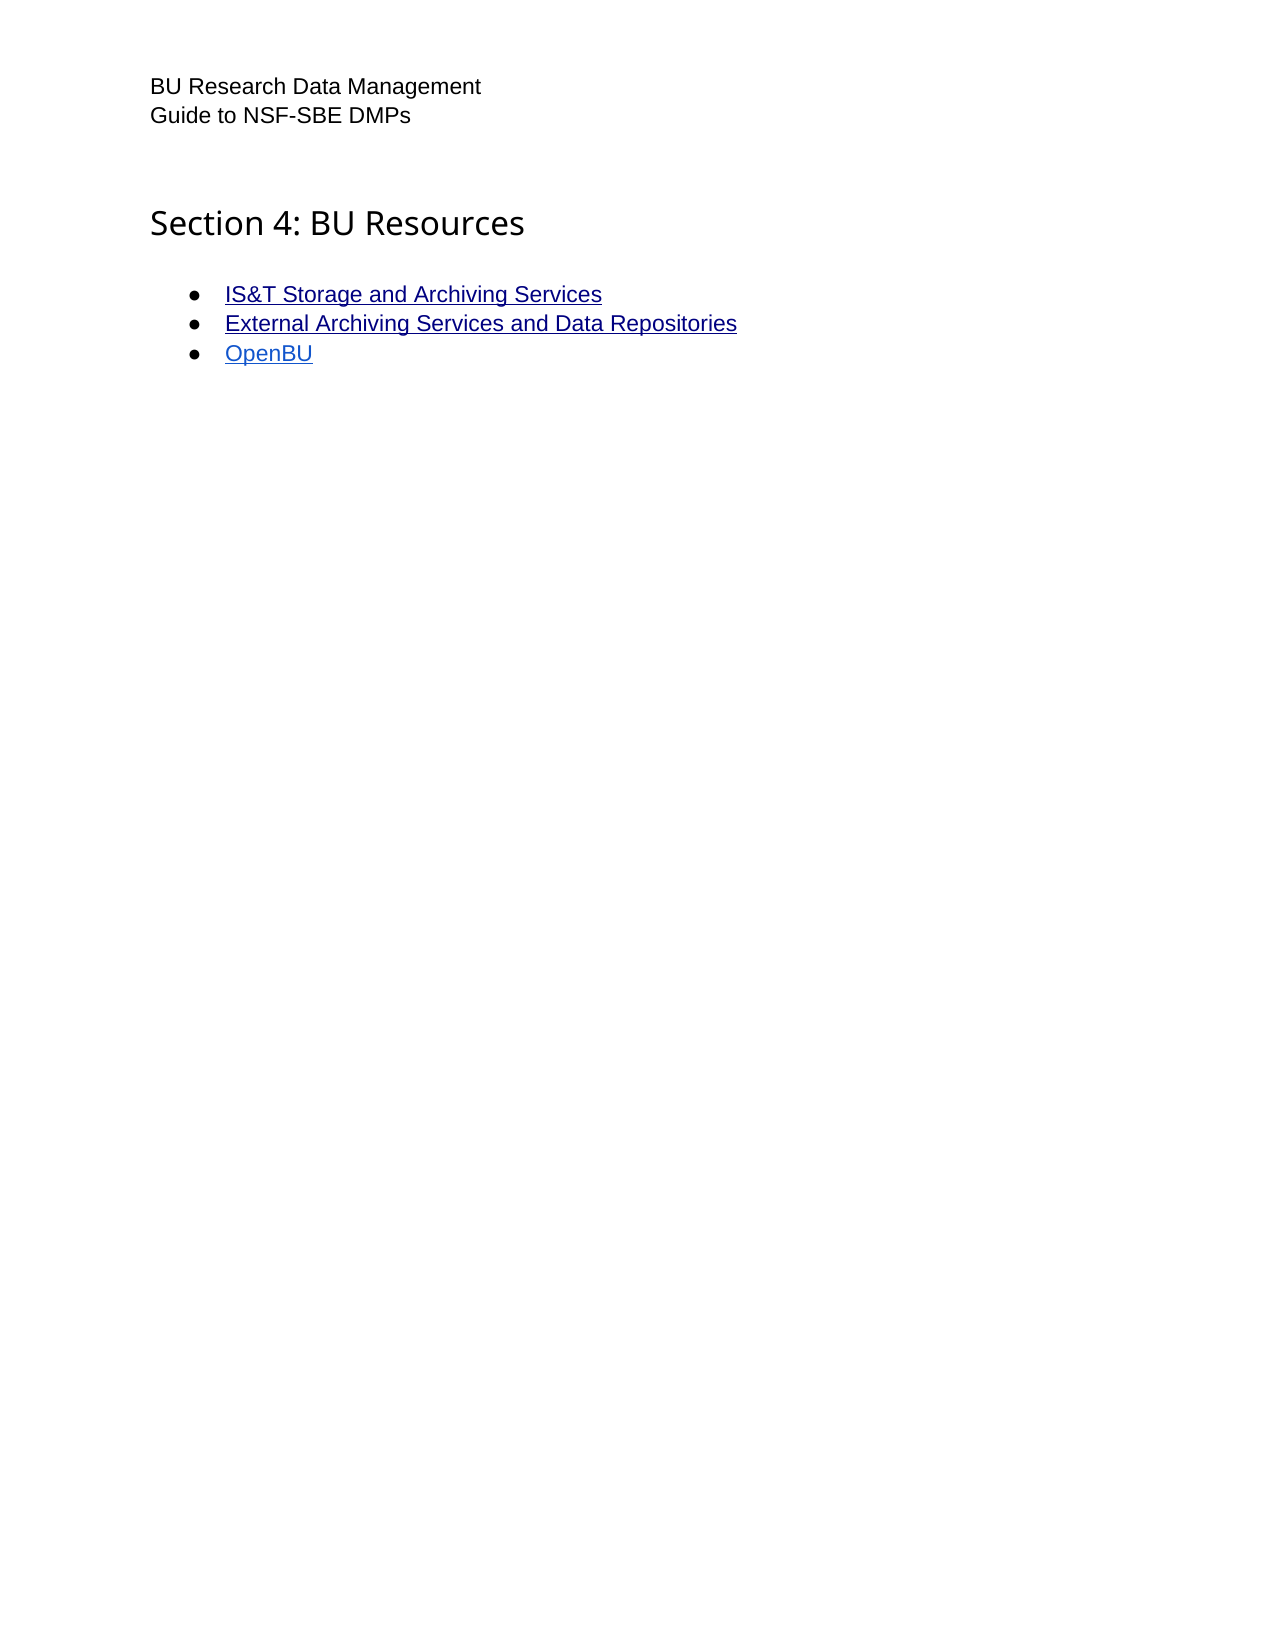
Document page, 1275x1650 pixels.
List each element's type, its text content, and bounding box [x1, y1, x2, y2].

list IS&T Storage and Archiving Services [187, 282, 1125, 307]
list OpenBU [187, 341, 1125, 366]
list External Archiving Services and Data Repositories [187, 311, 1125, 337]
subtitle Section 4: BU Resources [150, 200, 1125, 246]
